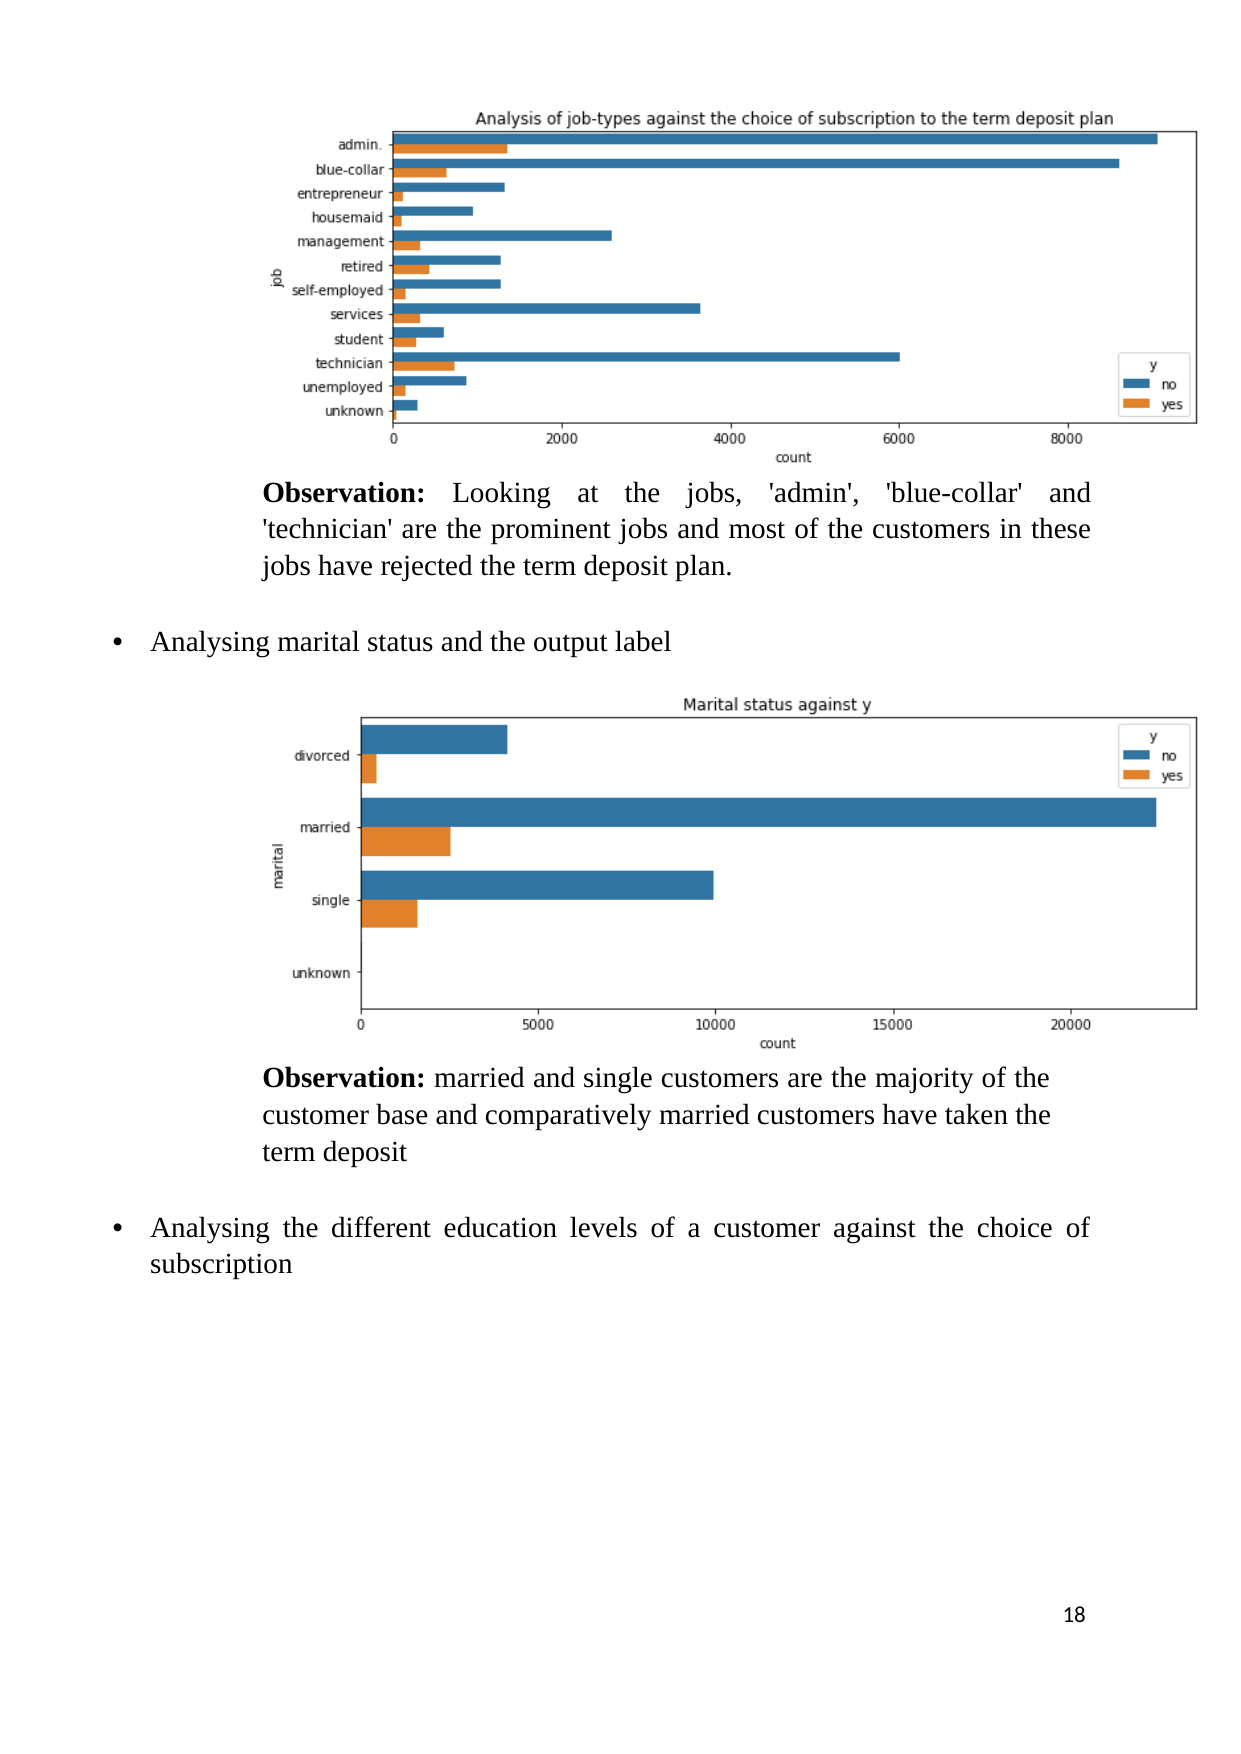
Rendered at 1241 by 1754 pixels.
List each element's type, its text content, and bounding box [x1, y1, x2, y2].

list Analysing the different education levels of a customer against the choice of subscription [112, 1209, 1092, 1280]
text Observation: Looking at the jobs, 'admin', 'blue-collar' and 'technician' are the prominent jobs and most of the customers in these jobs have rejected the term deposit plan. [262, 475, 1092, 582]
text Observation: married and single customers are the majority of the customer base and comparatively married customers have taken the term deposit [262, 1061, 1051, 1168]
list Analysing marital status and the output label [112, 624, 1092, 657]
